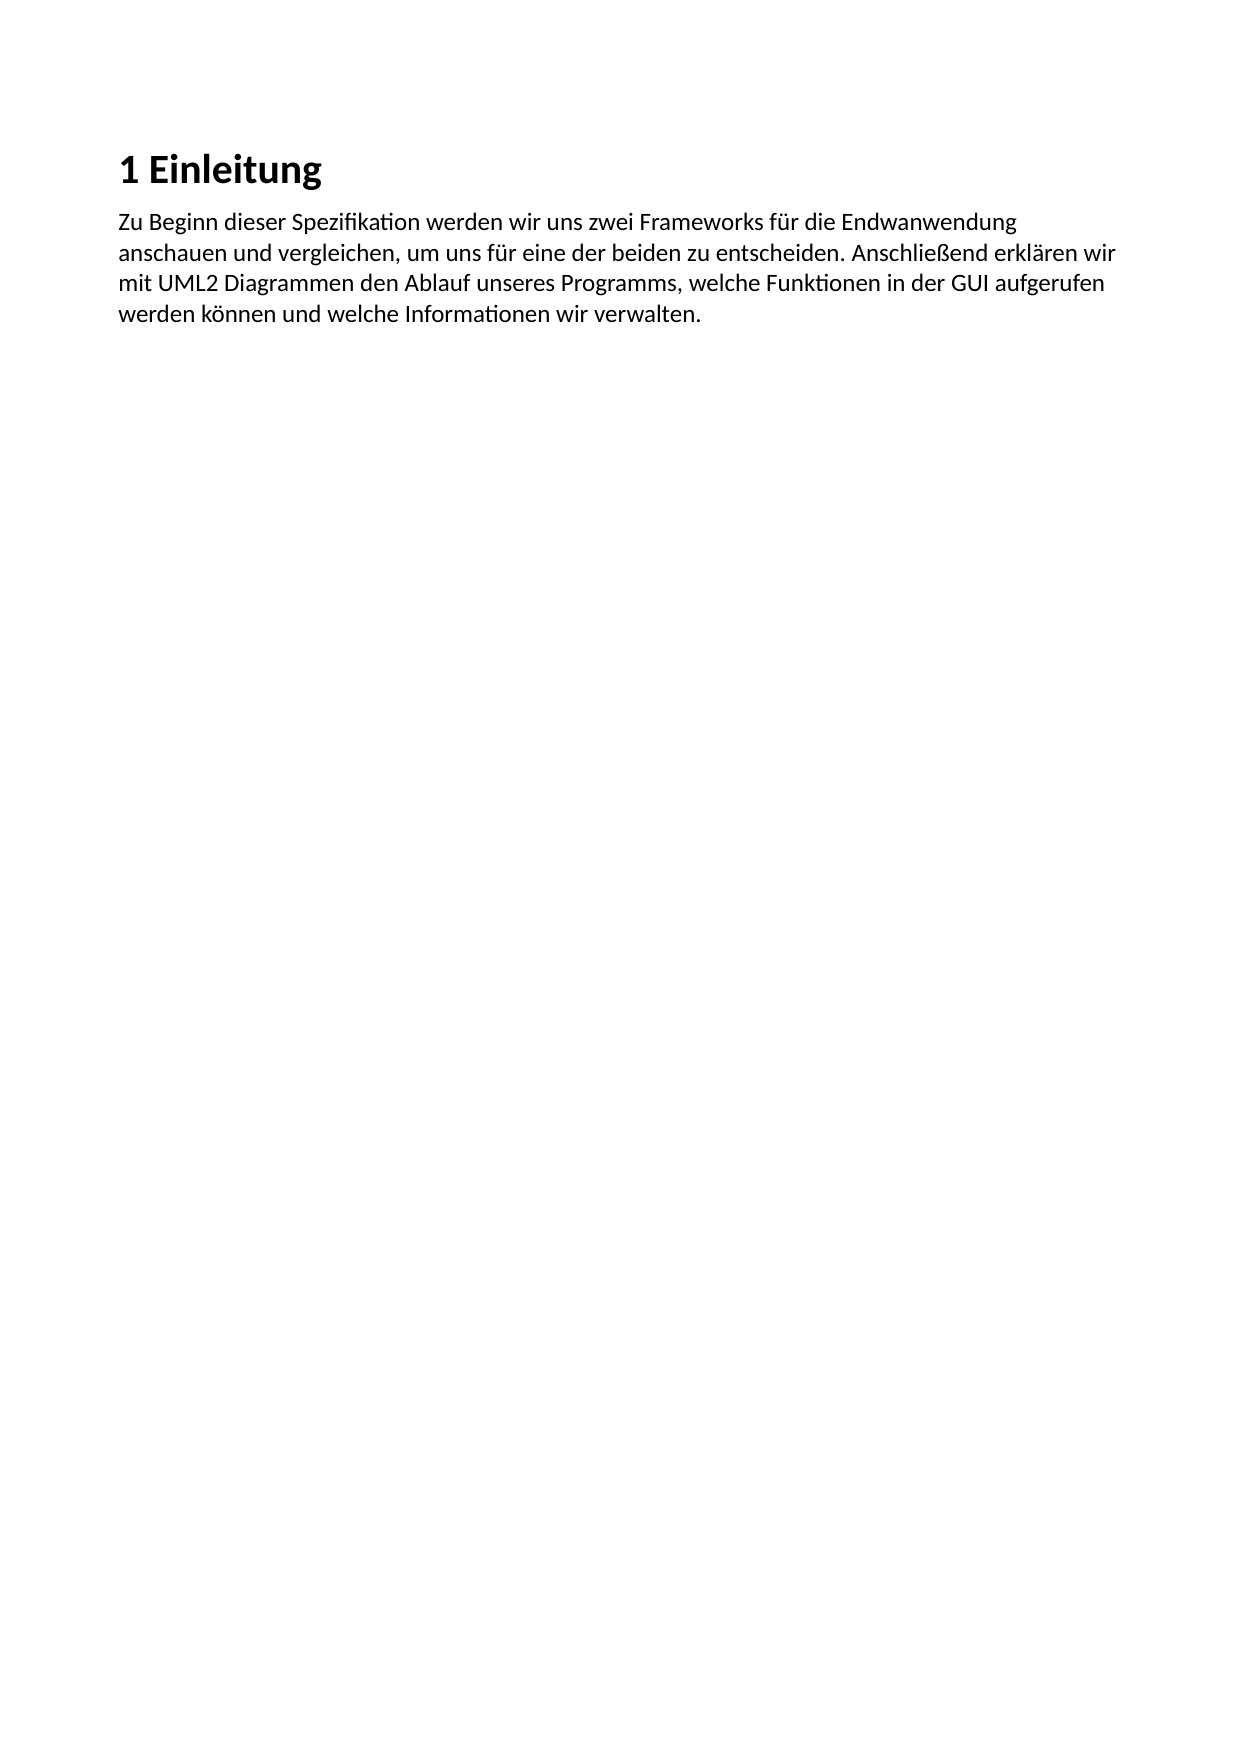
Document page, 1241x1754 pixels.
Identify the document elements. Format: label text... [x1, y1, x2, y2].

subtitle 1 Einleitung [118, 143, 1122, 194]
text Zu Beginn dieser Spezifikation werden wir uns zwei Frameworks für die Endwanwendung anschauen und vergleichen, um uns für eine der beiden zu entscheiden. Anschließend erklären wir mit UML2 Diagrammen den Ablauf unseres Programms, welche Funktionen in der GUI aufgerufen werden können und welche Informationen wir verwalten. [118, 206, 1122, 328]
